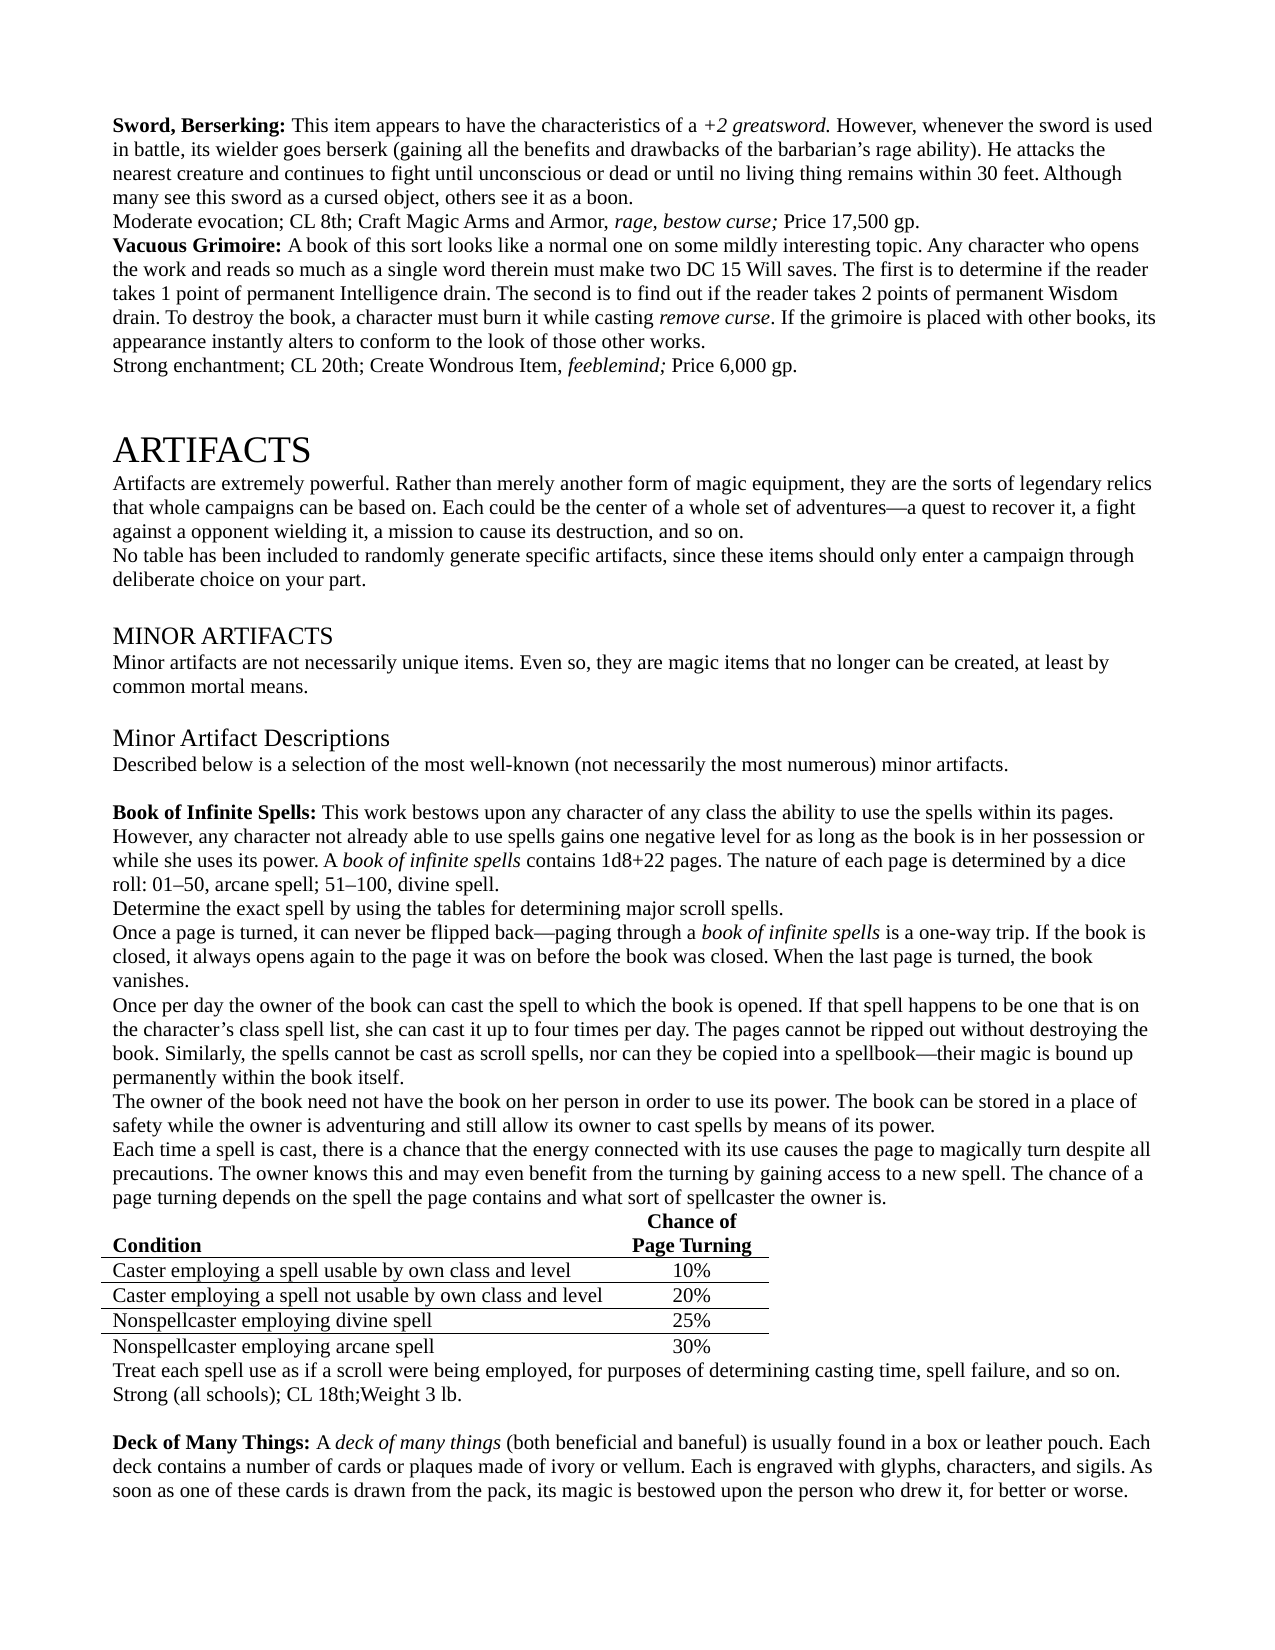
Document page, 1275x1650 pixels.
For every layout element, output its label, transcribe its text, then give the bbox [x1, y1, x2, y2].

table_cell 25% [615, 1309, 769, 1332]
text Once a page is turned, it can never be flipped back—paging through a book of infinite spells is a one-way trip. If the book is closed, it always opens again to the page it was on before the book was closed. When the last page is turned, the book vanishes. [112, 920, 1162, 992]
text Treat each spell use as if a scroll were being employed, for purposes of determining casting time, spell failure, and so on. [112, 1358, 1162, 1382]
text Sword, Berserking: This item appears to have the characteristics of a +2 greatsword. However, whenever the sword is used in battle, its wielder goes berserk (gaining all the benefits and drawbacks of the barbarian’s rage ability). He attacks the nearest creature and continues to fight until unconscious or dead or until no living thing remains within 30 feet. Although many see this sword as a cursed object, others see it as a boon. [112, 112, 1162, 209]
text Deck of Many Things: A deck of many things (both beneficial and baneful) is usually found in a box or leather pouch. Each deck contains a number of cards or plaques made of ivory or vellum. Each is engraved with glyphs, characters, and sigils. As soon as one of these cards is drawn from the pack, its magic is bestowed upon the person who drew it, for better or worse. [112, 1430, 1162, 1502]
table_cell Caster employing a spell not usable by own class and level [101, 1283, 614, 1307]
text The owner of the book need not have the book on her person in order to use its power. The book can be stored in a place of safety while the owner is adventuring and still allow its owner to cast spells by means of its power. [112, 1089, 1162, 1137]
table_cell Nonspellcaster employing arcane spell [101, 1334, 614, 1358]
text Once per day the owner of the book can cast the spell to which the book is opened. If that spell happens to be one that is on the character’s class spell list, she can cast it up to four times per day. The pages cannot be ripped out without destroying the book. Similarly, the spells cannot be cast as scroll spells, nor can they be copied into a spellbook—their magic is bound up permanently within the book itself. [112, 992, 1162, 1089]
text No table has been included to randomly generate specific artifacts, since these items should only enter a campaign through deliberate choice on your part. [112, 543, 1162, 591]
text Minor Artifact Descriptions [112, 723, 1162, 752]
table_cell Nonspellcaster employing divine spell [101, 1309, 614, 1332]
text Minor artifacts are not necessarily unique items. Even so, they are magic items that no longer can be created, at least by common mortal means. [112, 650, 1162, 698]
text Artifacts are extremely powerful. Rather than merely another form of magic equipment, they are the sorts of legendary relics that whole campaigns can be based on. Each could be the center of a whole set of adventures—a quest to recover it, a fight against a opponent wielding it, a mission to cause its destruction, and so on. [112, 471, 1162, 543]
table_header Condition [101, 1209, 614, 1257]
table_cell 20% [615, 1283, 769, 1307]
text Each time a spell is cast, there is a chance that the energy connected with its use causes the page to magically turn despite all precautions. The owner knows this and may even benefit from the turning by gaining access to a new spell. The chance of a page turning depends on the spell the page contains and what sort of spellcaster the owner is. [112, 1137, 1162, 1209]
text Described below is a selection of the most well-known (not necessarily the most numerous) minor artifacts. [112, 752, 1162, 776]
table_cell Caster employing a spell usable by own class and level [101, 1258, 614, 1282]
text Vacuous Grimoire: A book of this sort looks like a normal one on some mildly interesting topic. Any character who opens the work and reads so much as a single word therein must make two DC 15 Will saves. The first is to determine if the reader takes 1 point of permanent Intelligence drain. The second is to find out if the reader takes 2 points of permanent Wisdom drain. To destroy the book, a character must burn it while casting remove curse. If the grimoire is placed with other books, its appearance instantly alters to conform to the look of those other works. [112, 233, 1162, 353]
text MINOR ARTIFACTS [112, 621, 1162, 650]
table_cell 30% [615, 1334, 769, 1358]
text ARTIFACTS [112, 428, 1162, 471]
text Strong (all schools); CL 18th;Weight 3 lb. [112, 1382, 1162, 1406]
text Moderate evocation; CL 8th; Craft Magic Arms and Armor, rage, bestow curse; Price 17,500 gp. [112, 209, 1162, 233]
text Book of Infinite Spells: This work bestows upon any character of any class the ability to use the spells within its pages. However, any character not already able to use spells gains one negative level for as long as the book is in her possession or while she uses its power. A book of infinite spells contains 1d8+22 pages. The nature of each page is determined by a dice roll: 01–50, arcane spell; 51–100, divine spell. [112, 800, 1162, 896]
table_header Chance of Page Turning [615, 1209, 769, 1257]
table_cell 10% [615, 1258, 769, 1282]
text Determine the exact spell by using the tables for determining major scroll spells. [112, 896, 1162, 920]
text Strong enchantment; CL 20th; Create Wondrous Item, feeblemind; Price 6,000 gp. [112, 353, 1162, 377]
